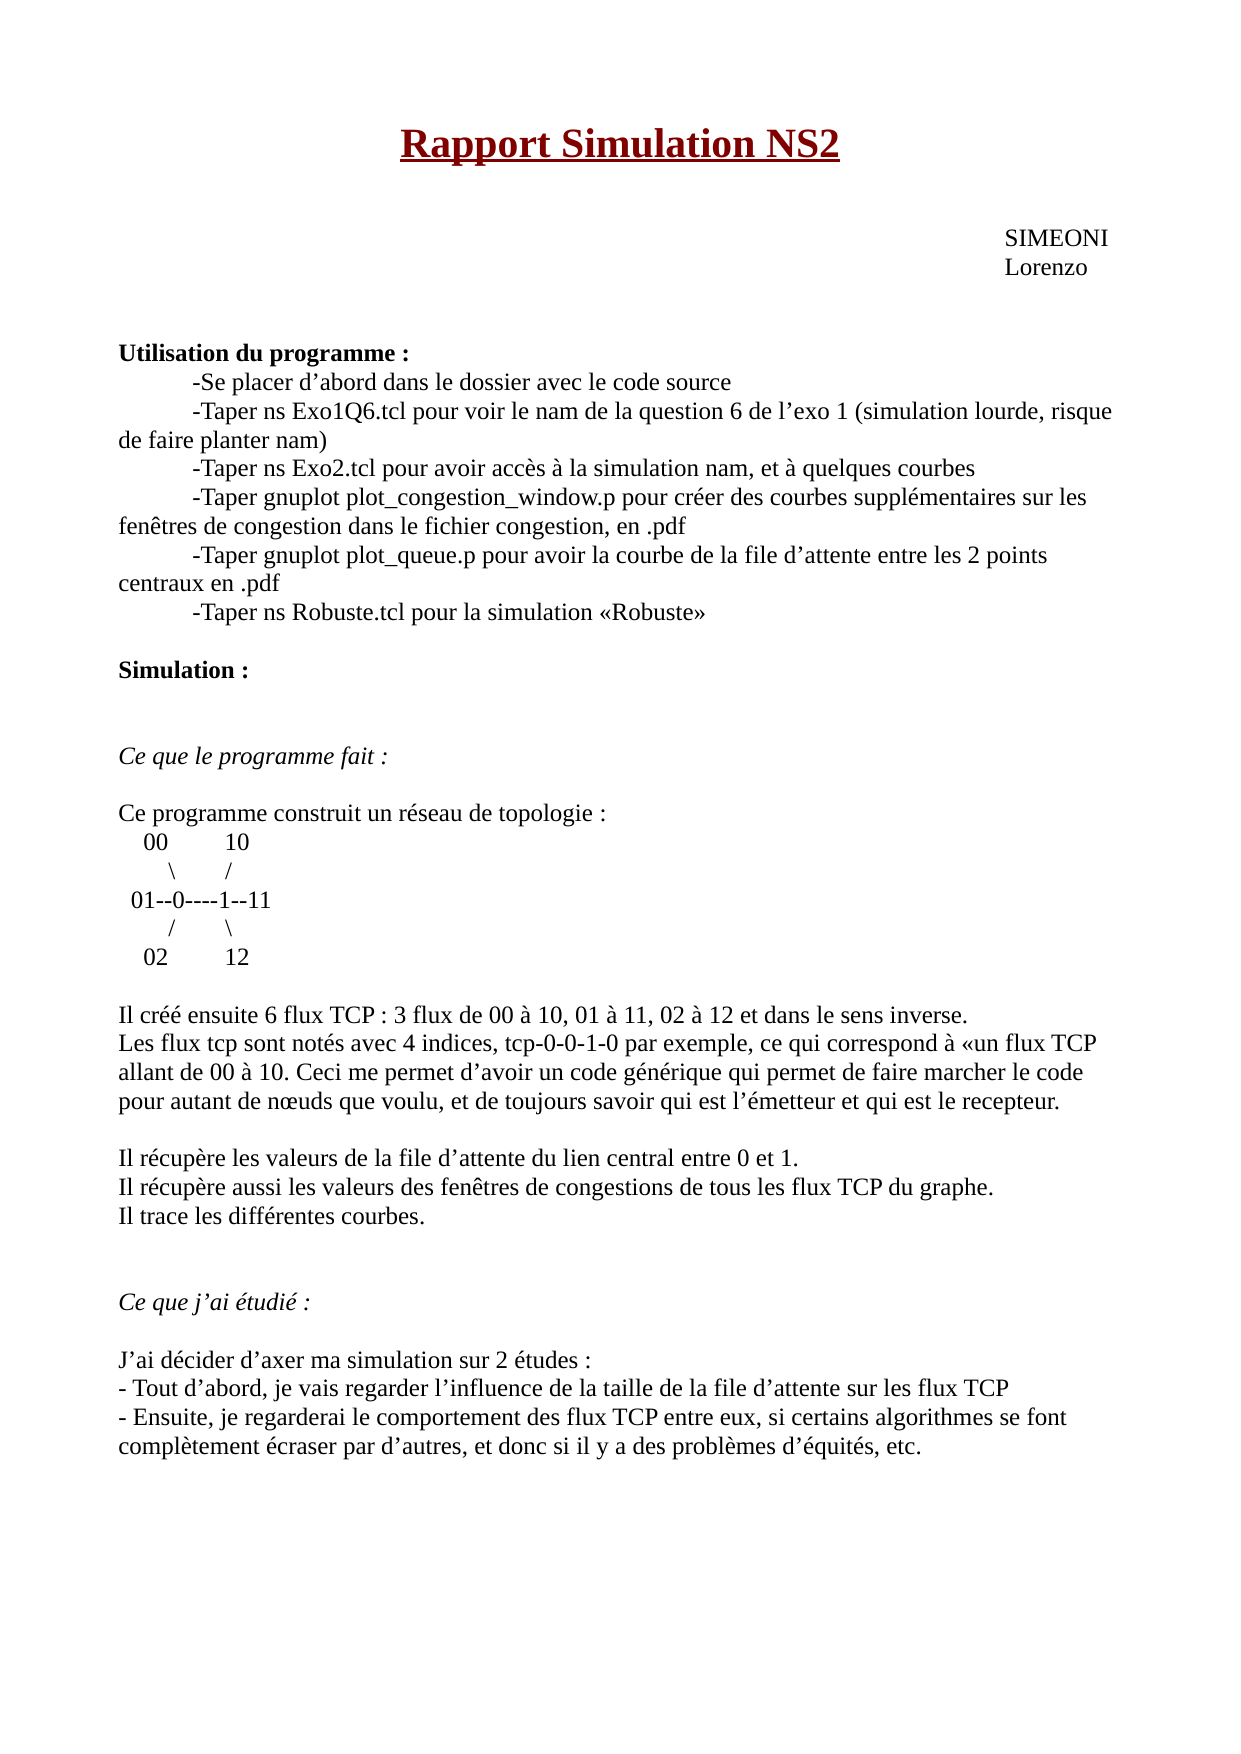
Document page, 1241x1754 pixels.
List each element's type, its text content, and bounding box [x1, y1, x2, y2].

text J’ai décider d’axer ma simulation sur 2 études : [118, 1345, 1122, 1373]
text 01--0----1--11 [118, 885, 1122, 913]
text Lorenzo [118, 252, 1122, 281]
text Ce que le programme fait : [118, 741, 1122, 770]
text Simulation : [118, 655, 1122, 683]
text SIMEONI [118, 223, 1122, 252]
text Il trace les différentes courbes. [118, 1201, 1122, 1230]
text / \ [118, 913, 1122, 942]
text \ / [118, 856, 1122, 885]
text Rapport Simulation NS2 [118, 118, 1122, 166]
text -Se placer d’abord dans le dossier avec le code source [118, 367, 1122, 396]
text Il créé ensuite 6 flux TCP : 3 flux de 00 à 10, 01 à 11, 02 à 12 et dans le sens inverse. [118, 1000, 1122, 1028]
text -Taper ns Robuste.tcl pour la simulation «Robuste» [118, 597, 1122, 626]
text - Tout d’abord, je vais regarder l’influence de la taille de la file d’attente sur les flux TCP [118, 1373, 1122, 1402]
text Il récupère les valeurs de la file d’attente du lien central entre 0 et 1. [118, 1143, 1122, 1172]
text Ce que j’ai étudié : [118, 1287, 1122, 1316]
text 02 12 [118, 942, 1122, 971]
text -Taper ns Exo1Q6.tcl pour voir le nam de la question 6 de l’exo 1 (simulation lourde, risque de faire planter nam) [118, 396, 1122, 453]
text -Taper gnuplot plot_congestion_window.p pour créer des courbes supplémentaires sur les fenêtres de congestion dans le fichier congestion, en .pdf [118, 482, 1122, 540]
text -Taper ns Exo2.tcl pour avoir accès à la simulation nam, et à quelques courbes [118, 453, 1122, 482]
text Il récupère aussi les valeurs des fenêtres de congestions de tous les flux TCP du graphe. [118, 1172, 1122, 1201]
text Les flux tcp sont notés avec 4 indices, tcp-0-0-1-0 par exemple, ce qui correspond à «un flux TCP allant de 00 à 10. Ceci me permet d’avoir un code générique qui permet de faire marcher le code pour autant de nœuds que voulu, et de toujours savoir qui est l’émetteur et qui est le recepteur. [118, 1028, 1122, 1115]
text 00 10 [118, 827, 1122, 856]
text -Taper gnuplot plot_queue.p pour avoir la courbe de la file d’attente entre les 2 points centraux en .pdf [118, 540, 1122, 597]
text Utilisation du programme : [118, 338, 1122, 367]
text - Ensuite, je regarderai le comportement des flux TCP entre eux, si certains algorithmes se font complètement écraser par d’autres, et donc si il y a des problèmes d’équités, etc. [118, 1402, 1122, 1460]
text Ce programme construit un réseau de topologie : [118, 798, 1122, 827]
